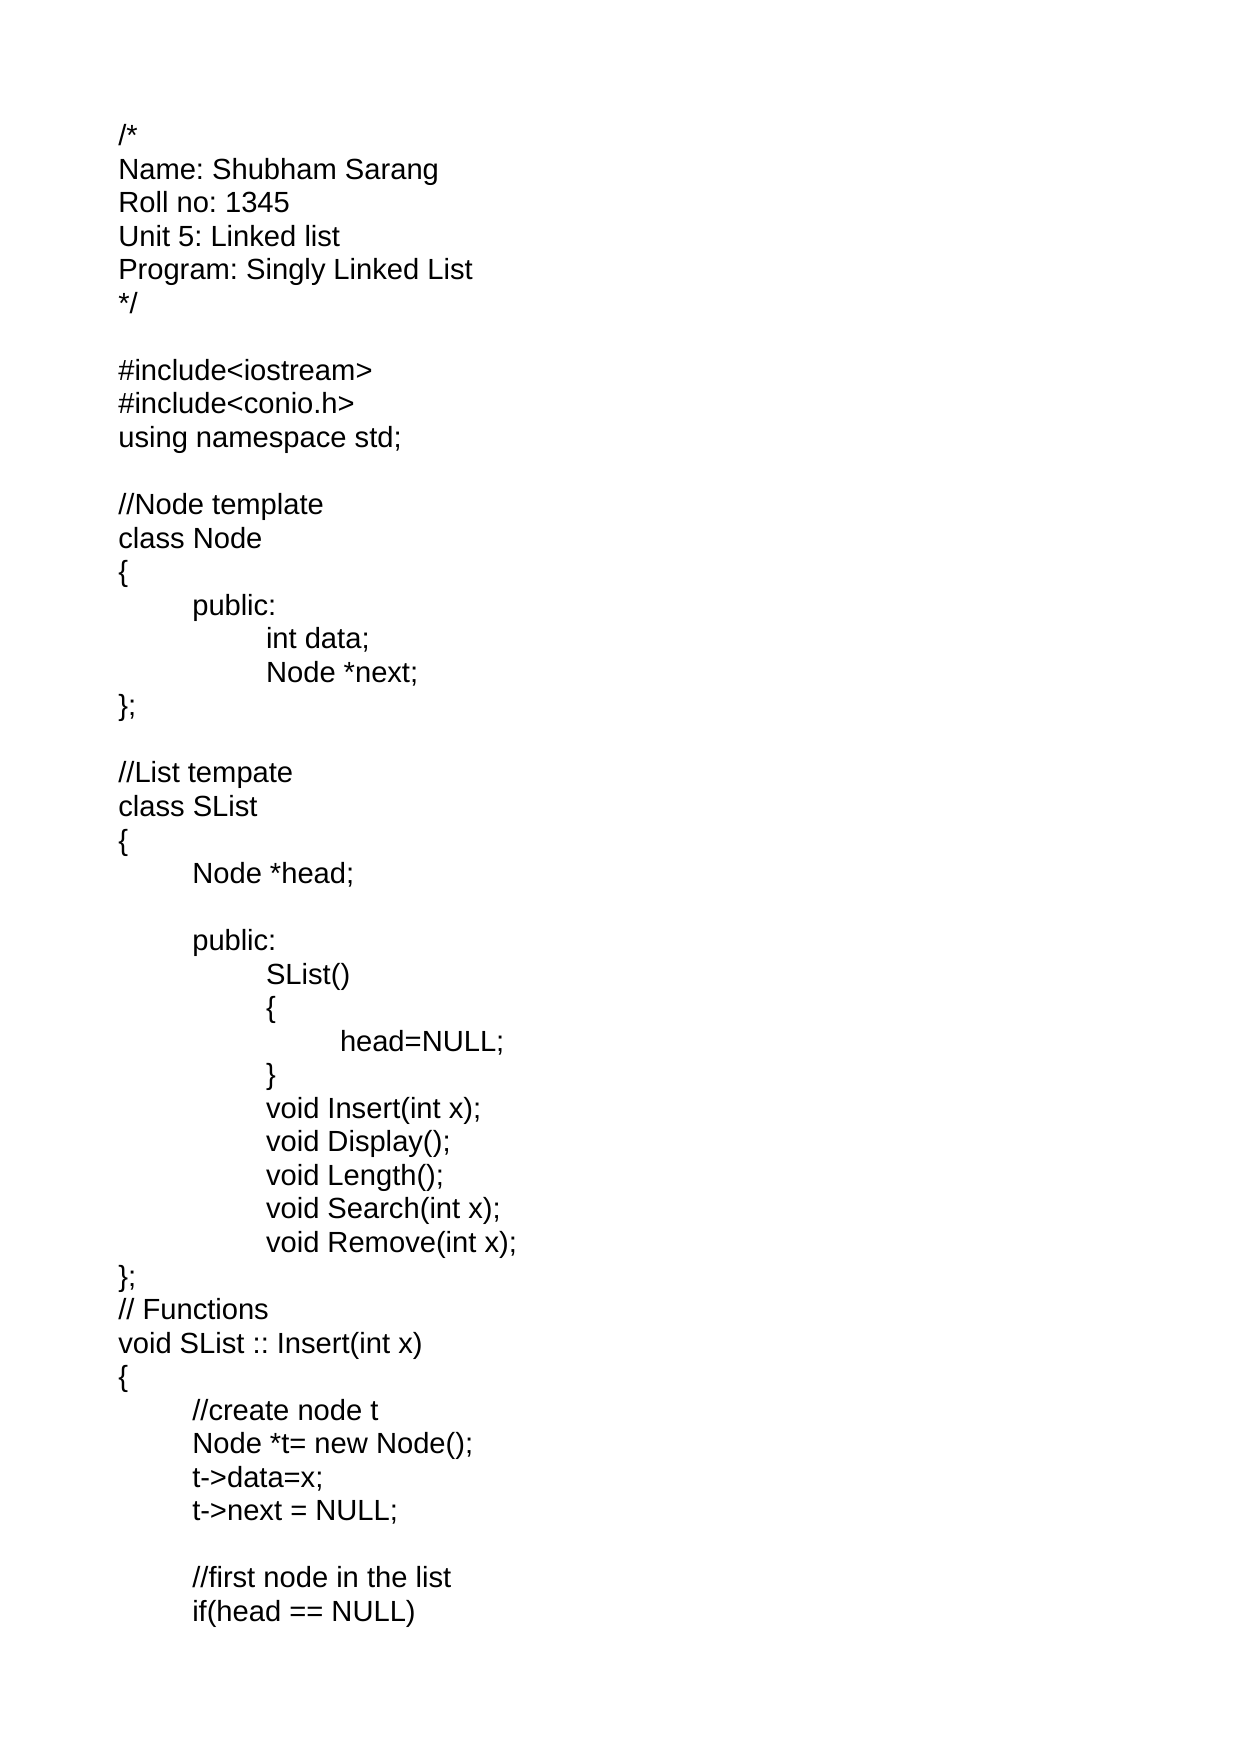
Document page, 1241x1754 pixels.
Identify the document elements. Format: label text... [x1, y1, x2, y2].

text #include<conio.h> [118, 386, 1122, 420]
text void Length(); [118, 1158, 1122, 1191]
text { [118, 1359, 1122, 1393]
text */ [118, 286, 1122, 319]
text head=NULL; [118, 1024, 1122, 1057]
text }; [118, 1258, 1122, 1292]
text t->data=x; [118, 1460, 1122, 1493]
text //Node template [118, 487, 1122, 521]
text } [118, 1057, 1122, 1091]
text // Functions [118, 1292, 1122, 1326]
text void Remove(int x); [118, 1225, 1122, 1258]
text #include<iostream> [118, 353, 1122, 386]
text Program: Singly Linked List [118, 252, 1122, 286]
text Node *t= new Node(); [118, 1426, 1122, 1460]
text { [118, 554, 1122, 588]
text Node *head; [118, 856, 1122, 889]
text /* [118, 118, 1122, 152]
text class SList [118, 789, 1122, 822]
text void Insert(int x); [118, 1091, 1122, 1124]
text void SList :: Insert(int x) [118, 1326, 1122, 1359]
text //create node t [118, 1393, 1122, 1426]
text }; [118, 688, 1122, 722]
text if(head == NULL) [118, 1594, 1122, 1627]
text { [118, 990, 1122, 1024]
text void Display(); [118, 1124, 1122, 1158]
text //List tempate [118, 755, 1122, 789]
text Node *next; [118, 655, 1122, 688]
text t->next = NULL; [118, 1493, 1122, 1527]
text SList() [118, 957, 1122, 990]
text Name: Shubham Sarang [118, 152, 1122, 185]
text public: [118, 588, 1122, 621]
text class Node [118, 521, 1122, 554]
text int data; [118, 621, 1122, 655]
text void Search(int x); [118, 1191, 1122, 1225]
text Unit 5: Linked list [118, 219, 1122, 252]
text Roll no: 1345 [118, 185, 1122, 219]
text //first node in the list [118, 1560, 1122, 1594]
text { [118, 822, 1122, 856]
text using namespace std; [118, 420, 1122, 453]
text public: [118, 923, 1122, 957]
